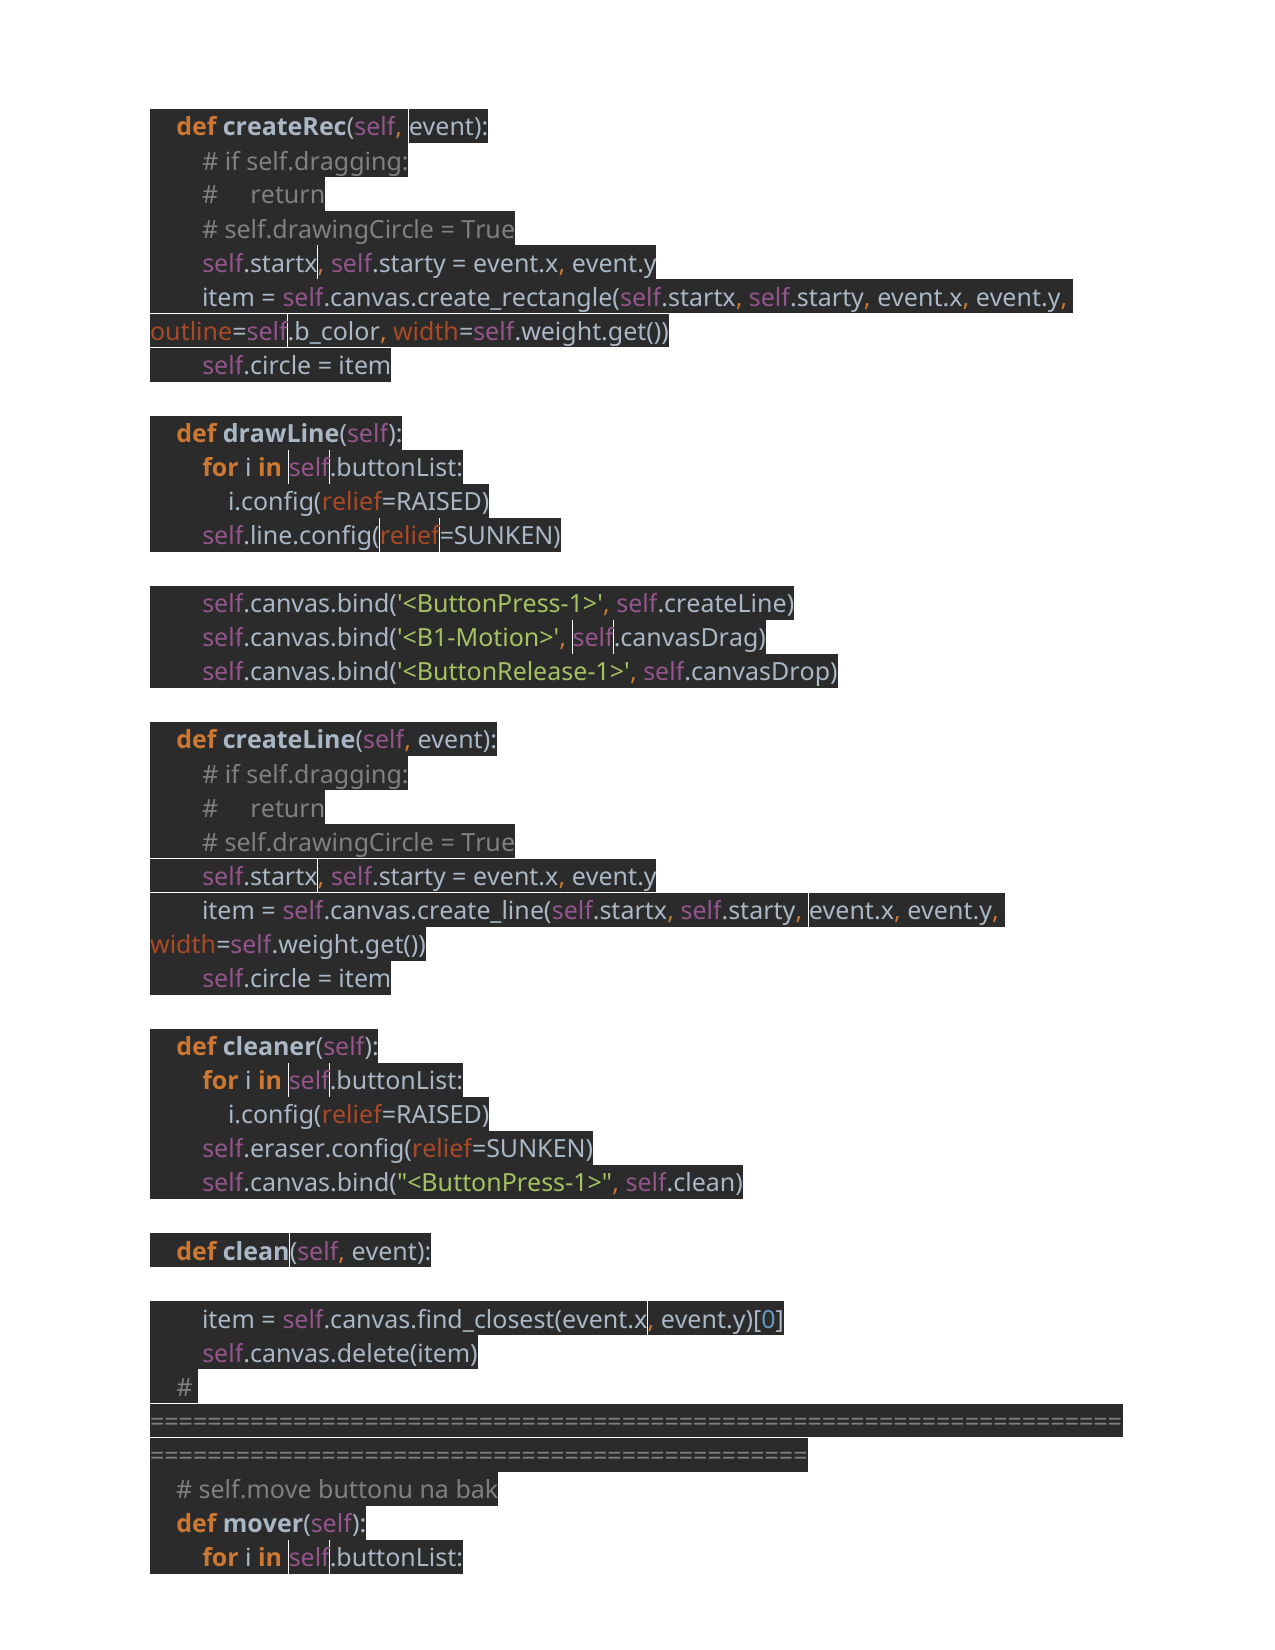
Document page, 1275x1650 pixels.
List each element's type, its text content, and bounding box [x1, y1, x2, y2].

text def createRec(self, event): # if self.dragging: # return # self.drawingCircle = True self.startx, self.starty = event.x, event.y item = self.canvas.create_rectangle(self.startx, self.starty, event.x, event.y, outline=self.b_color, width=self.weight.get()) self.circle = item def drawLine(self): for i in self.buttonList: i.config(relief=RAISED) self.line.config(relief=SUNKEN) self.canvas.bind('<ButtonPress-1>', self.createLine) self.canvas.bind('<B1-Motion>', self.canvasDrag) self.canvas.bind('<ButtonRelease-1>', self.canvasDrop) def createLine(self, event): # if self.dragging: # return # self.drawingCircle = True self.startx, self.starty = event.x, event.y item = self.canvas.create_line(self.startx, self.starty, event.x, event.y, width=self.weight.get()) self.circle = item def cleaner(self): for i in self.buttonList: i.config(relief=RAISED) self.eraser.config(relief=SUNKEN) self.canvas.bind("<ButtonPress-1>", self.clean) def clean(self, event): item = self.canvas.find_closest(event.x, event.y)[0] self.canvas.delete(item) # ================================================================================================================== # self.move buttonu na bak def mover(self): for i in self.buttonList: [150, 75, 1125, 1574]
